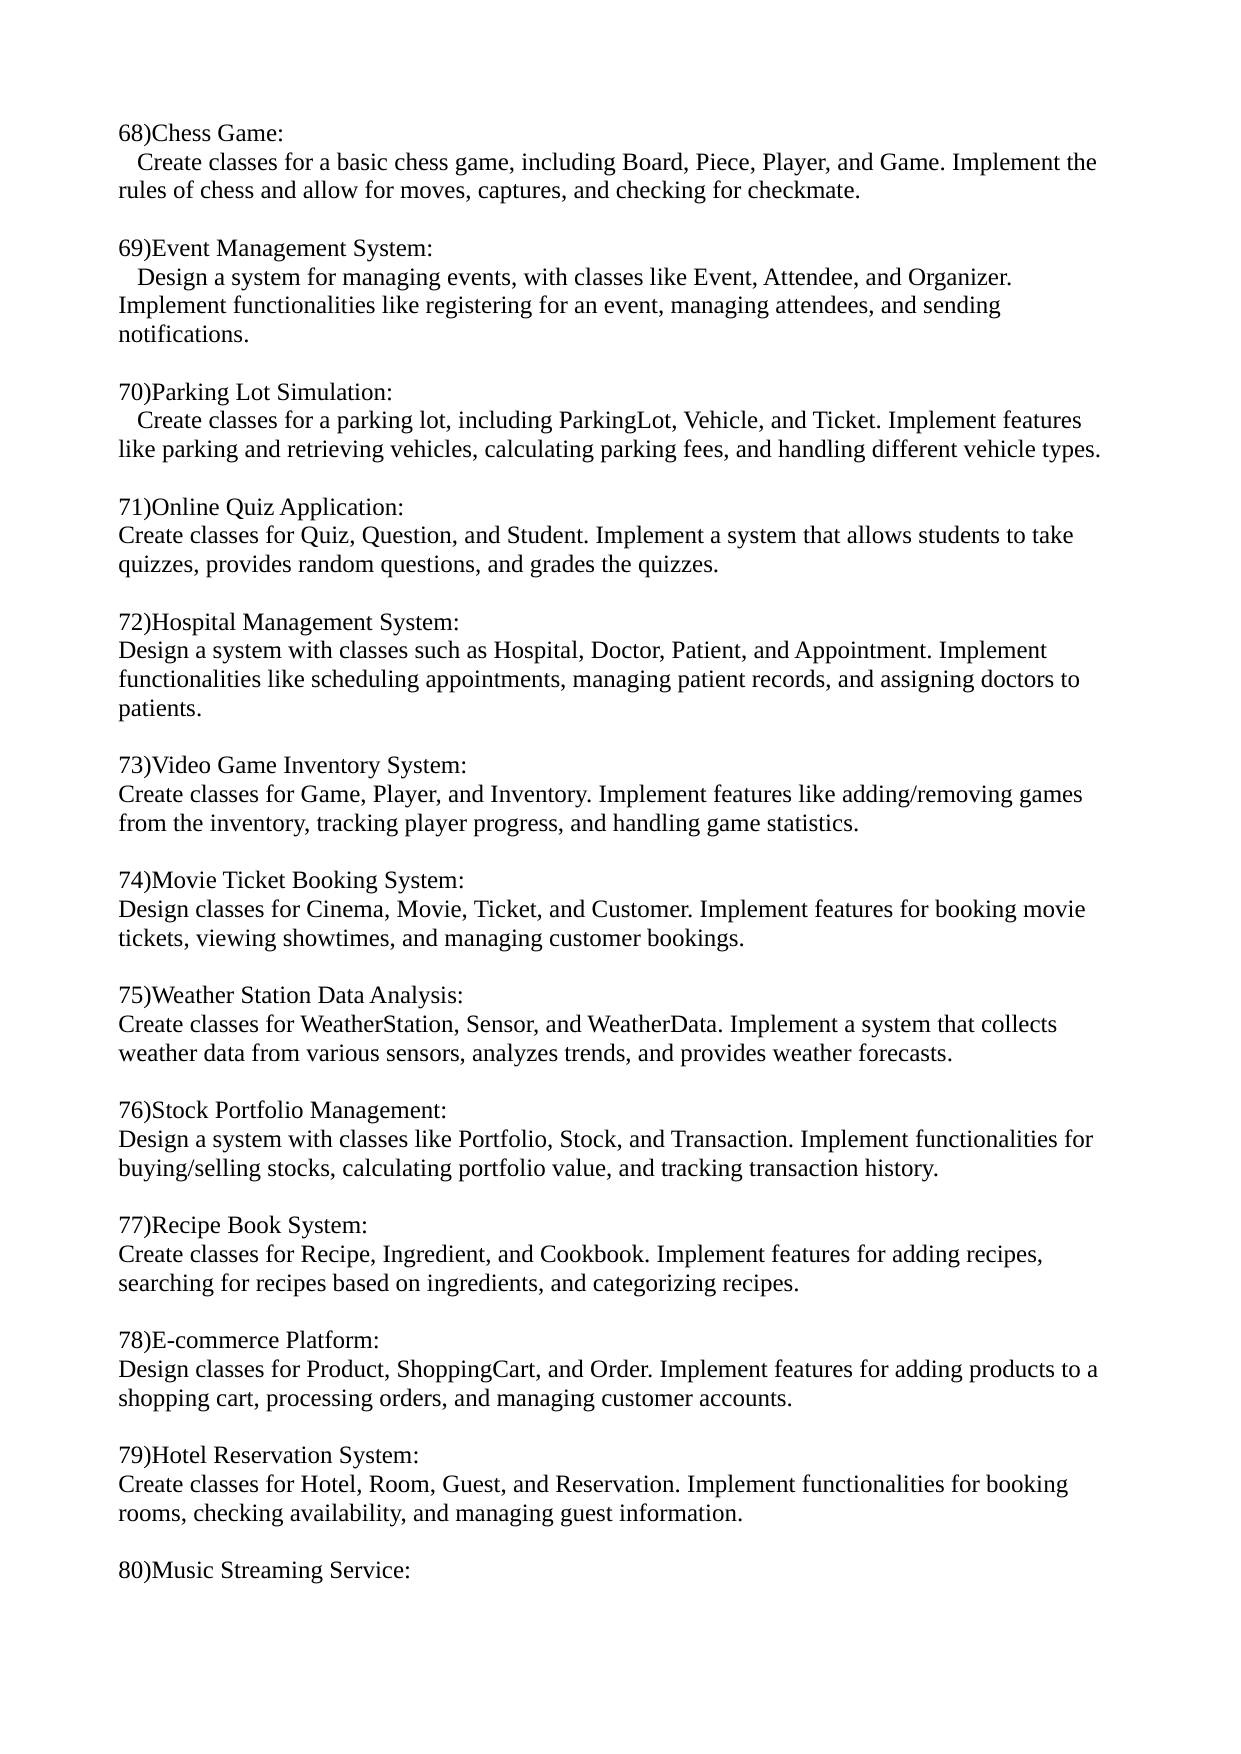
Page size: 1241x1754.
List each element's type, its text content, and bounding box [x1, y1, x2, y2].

text Design a system with classes such as Hospital, Doctor, Patient, and Appointment. Implement functionalities like scheduling appointments, managing patient records, and assigning doctors to patients. [118, 636, 1122, 722]
text 78)E-commerce Platform: [118, 1326, 1122, 1354]
text 74)Movie Ticket Booking System: [118, 866, 1122, 894]
text 73)Video Game Inventory System: [118, 751, 1122, 779]
text 76)Stock Portfolio Management: [118, 1096, 1122, 1124]
text Create classes for WeatherStation, Sensor, and WeatherData. Implement a system that collects weather data from various sensors, analyzes trends, and provides weather forecasts. [118, 1009, 1122, 1067]
text Design a system for managing events, with classes like Event, Attendee, and Organizer. Implement functionalities like registering for an event, managing attendees, and sending notifications. [118, 262, 1122, 348]
text Create classes for a parking lot, including ParkingLot, Vehicle, and Ticket. Implement features like parking and retrieving vehicles, calculating parking fees, and handling different vehicle types. [118, 406, 1122, 463]
text 68)Chess Game: [118, 118, 1122, 147]
text Create classes for Game, Player, and Inventory. Implement features like adding/removing games from the inventory, tracking player progress, and handling game statistics. [118, 779, 1122, 837]
text Design a system with classes like Portfolio, Stock, and Transaction. Implement functionalities for buying/selling stocks, calculating portfolio value, and tracking transaction history. [118, 1124, 1122, 1182]
text Design classes for Cinema, Movie, Ticket, and Customer. Implement features for booking movie tickets, viewing showtimes, and managing customer bookings. [118, 894, 1122, 952]
text Design classes for Product, ShoppingCart, and Order. Implement features for adding products to a shopping cart, processing orders, and managing customer accounts. [118, 1354, 1122, 1412]
text 80)Music Streaming Service: [118, 1556, 1122, 1584]
text 75)Weather Station Data Analysis: [118, 981, 1122, 1009]
text Create classes for Recipe, Ingredient, and Cookbook. Implement features for adding recipes, searching for recipes based on ingredients, and categorizing recipes. [118, 1239, 1122, 1297]
text Create classes for Hotel, Room, Guest, and Reservation. Implement functionalities for booking rooms, checking availability, and managing guest information. [118, 1469, 1122, 1527]
text 71)Online Quiz Application: [118, 492, 1122, 521]
text 70)Parking Lot Simulation: [118, 377, 1122, 406]
text 77)Recipe Book System: [118, 1211, 1122, 1239]
text 72)Hospital Management System: [118, 607, 1122, 636]
text 69)Event Management System: [118, 233, 1122, 262]
text Create classes for a basic chess game, including Board, Piece, Player, and Game. Implement the rules of chess and allow for moves, captures, and checking for checkmate. [118, 147, 1122, 204]
text Create classes for Quiz, Question, and Student. Implement a system that allows students to take quizzes, provides random questions, and grades the quizzes. [118, 521, 1122, 578]
text 79)Hotel Reservation System: [118, 1441, 1122, 1469]
